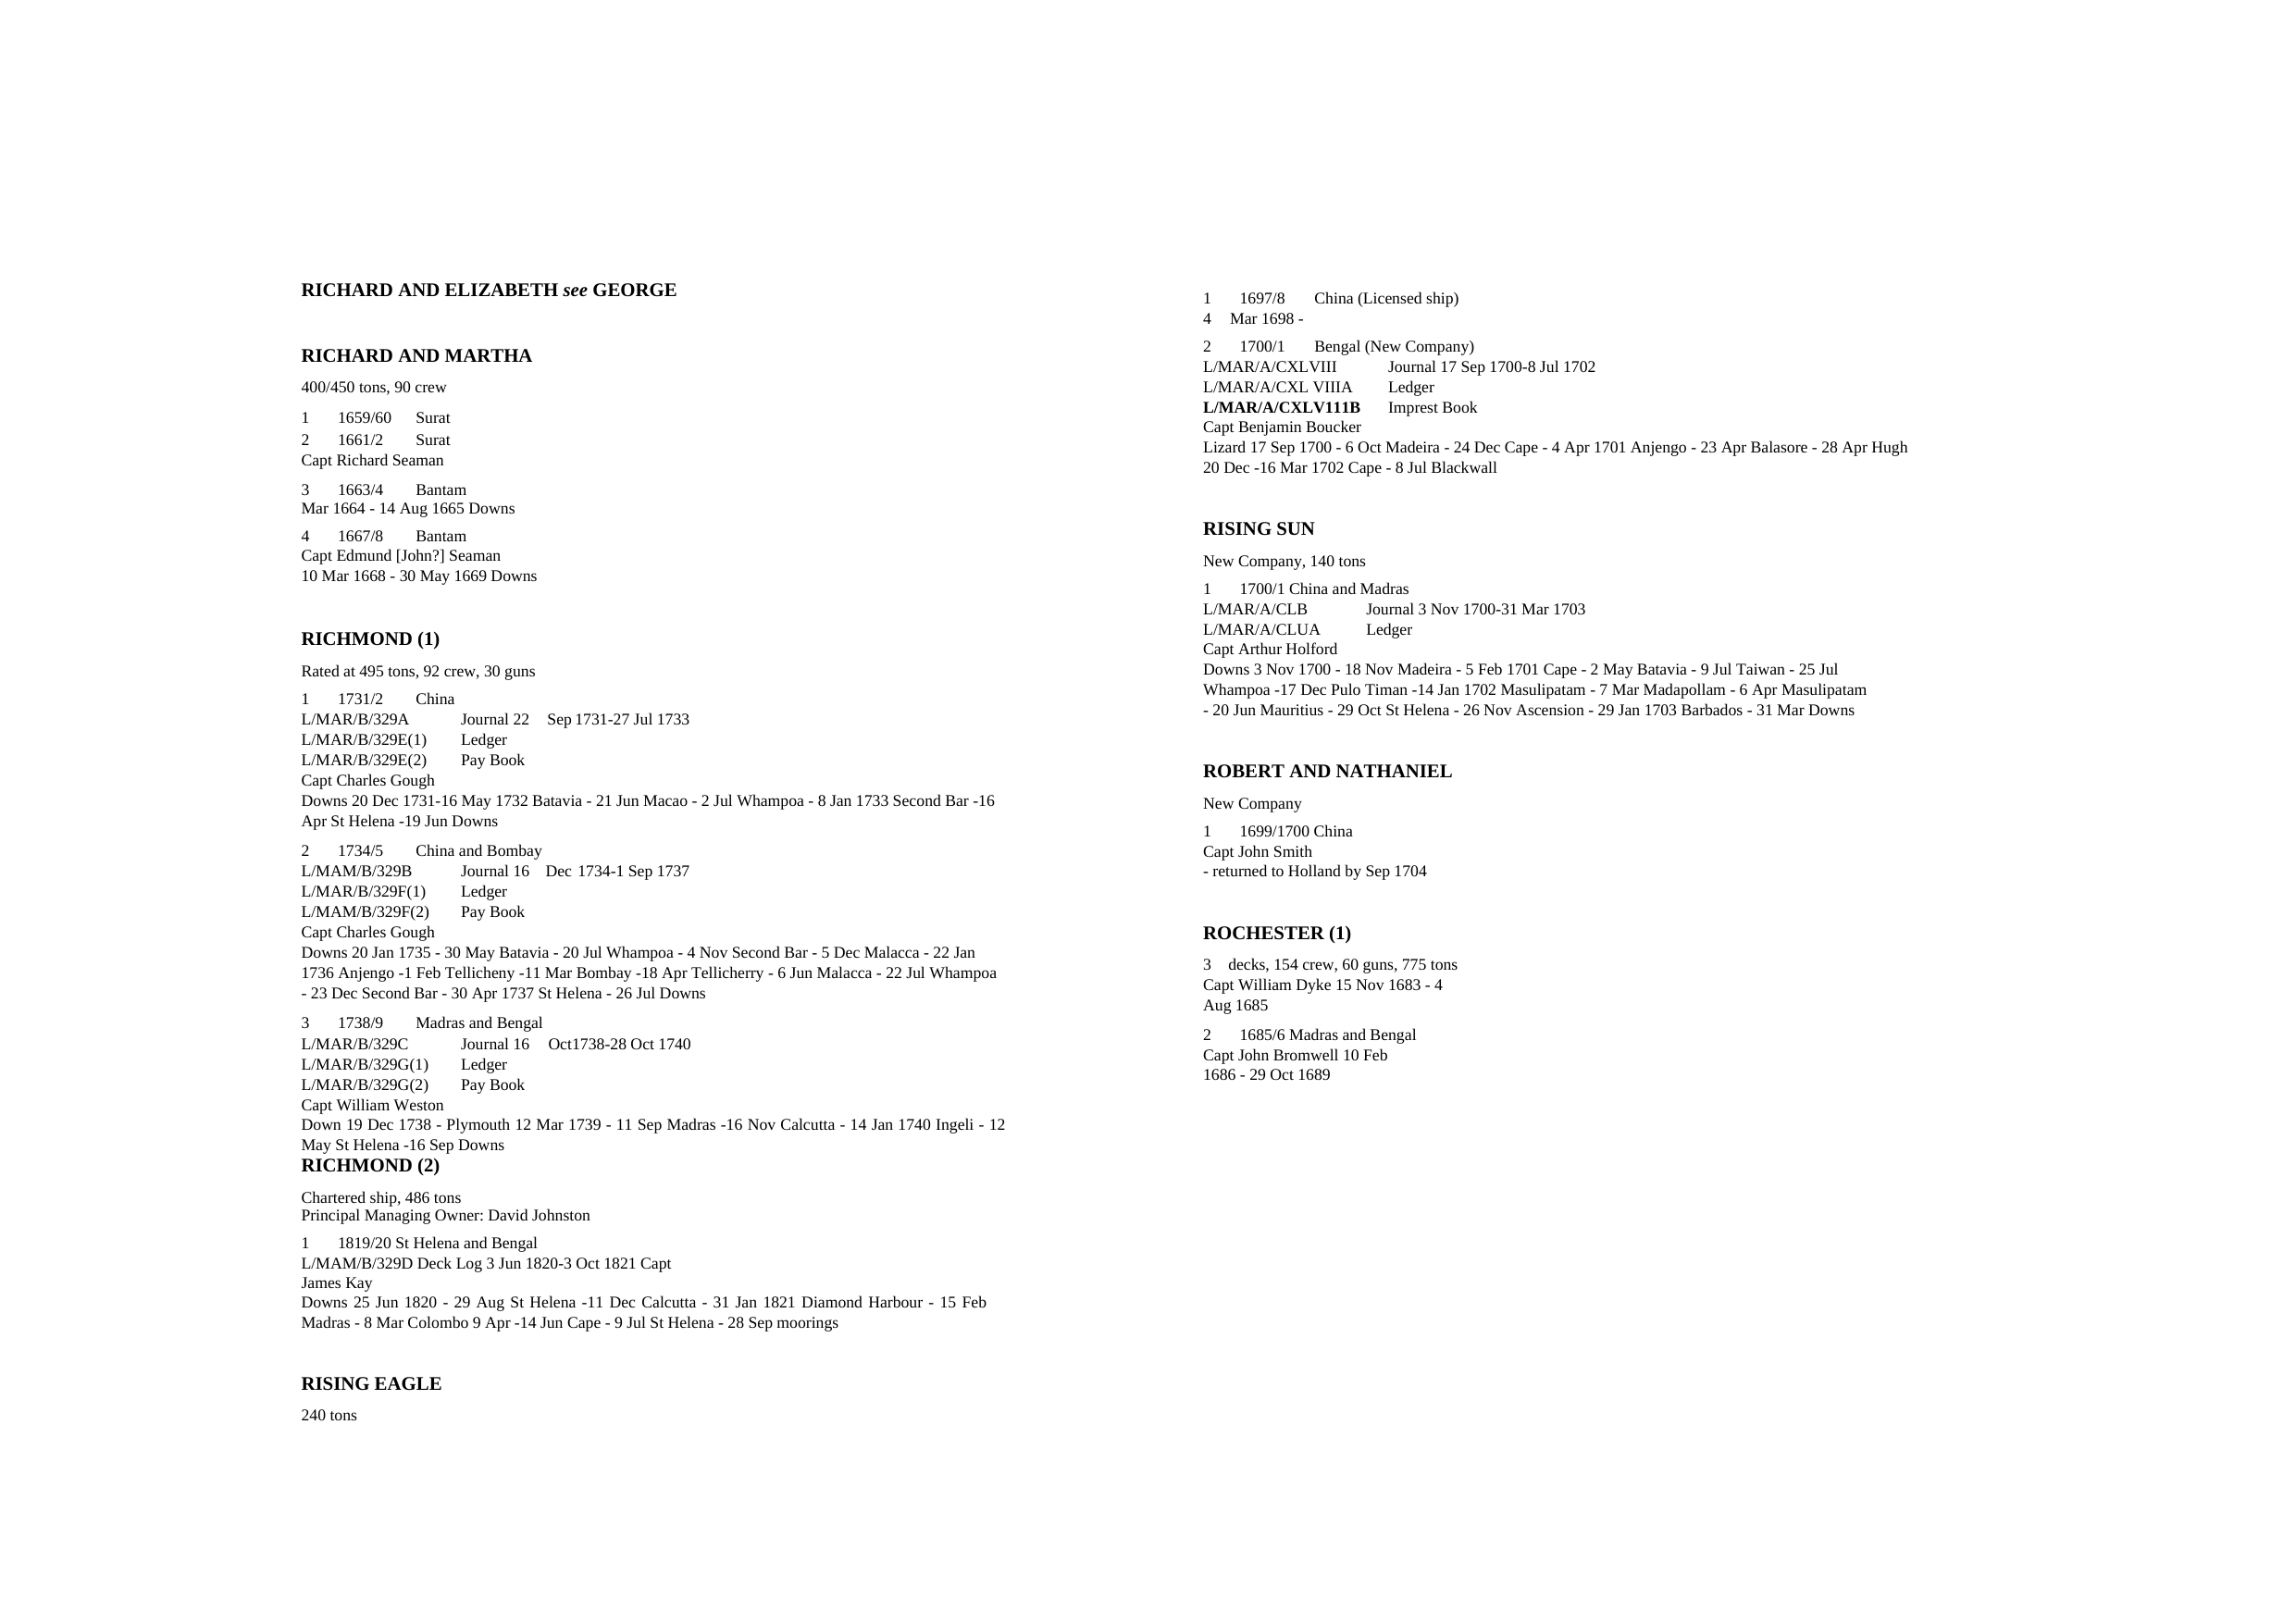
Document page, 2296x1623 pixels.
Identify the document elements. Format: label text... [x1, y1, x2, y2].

text Downs 3 Nov 1700 - 18 Nov Madeira - 5 Feb 1701 Cape - 2 May Batavia - 9 Jul Taiwan - 25 Jul Whampoa -17 Dec Pulo Timan -14 Jan 1702 Masulipatam - 7 Mar Madapollam - 6 Apr Masulipatam - 20 Jun Mauritius - 29 Oct St Helena - 26 Nov Ascension - 29 Jan 1703 Barbados - 31 Mar Downs [1203, 659, 1874, 719]
text L/MAR/A/CXLV111B Imprest Book [1203, 396, 1909, 416]
list 1659/60 Surat [301, 399, 1007, 429]
text - returned to Holland by Sep 1704 [1203, 861, 1909, 881]
subtitle ROBERT AND NATHANIEL [1203, 761, 1909, 782]
text L/MAR/A/CXLVIII Journal 17 Sep 1700-8 Jul 1702 [1203, 356, 1909, 377]
text 1 1819/20 St Helena and Bengal [301, 1233, 1007, 1253]
list 1685/6 Madras and Bengal [1203, 1024, 1909, 1045]
text Capt John Smith [1203, 840, 1909, 861]
list 1667/8 Bantam [301, 526, 1007, 546]
list 1700/1 Bengal (New Company) [1203, 336, 1909, 356]
subtitle RICHARD AND MARTHA [301, 338, 1007, 368]
text New Company, 140 tons [1203, 552, 1909, 570]
text Mar 1664 - 14 Aug 1665 Downs [301, 500, 1007, 517]
list Mar 1698 - [1203, 310, 1909, 328]
text L/MAR/B/329F(1) Ledger [301, 881, 1007, 901]
text 240 tons [301, 1396, 1007, 1427]
text 400/450 tons, 90 crew [301, 368, 1007, 399]
text Rated at 495 tons, 92 crew, 30 guns [301, 663, 1007, 680]
list 1731/2 China [301, 688, 1007, 709]
text L/MAR/B/329G(1) Ledger [301, 1054, 1007, 1074]
text L/MAM/B/329F(2) Pay Book [301, 901, 1007, 922]
text Lizard 17 Sep 1700 - 6 Oct Madeira - 24 Dec Cape - 4 Apr 1701 Anjengo - 23 Apr Balasore - 28 Apr Hugh 20 Dec -16 Mar 1702 Cape - 8 Jul Blackwall [1203, 437, 1909, 477]
text L/MAR/B/329G(2) Pay Book [301, 1074, 1007, 1095]
list 1697/8 China (Licensed ship) [1203, 279, 1909, 310]
subtitle RISING SUN [1203, 518, 1909, 539]
subtitle RISING EAGLE [301, 1367, 1007, 1396]
text Chartered ship, 486 tons [301, 1188, 1007, 1207]
text L/MAM/B/329B Journal 16 Dec 1734-1 Sep 1737 [301, 861, 1007, 881]
list 1663/4 Bantam [301, 481, 1007, 500]
text Capt Edmund [John?] Seaman [301, 546, 1007, 565]
text Capt Charles Gough [301, 922, 1007, 942]
list decks, 154 crew, 60 guns, 775 tons Capt William Dyke 15 Nov 1683 - 4 Aug 1685 [1203, 955, 1465, 1015]
text Capt Richard Seaman [301, 450, 1007, 470]
text 1 1699/1700 China [1203, 821, 1909, 840]
text L/MAR/A/CLUA Ledger [1203, 618, 1909, 638]
list 1661/2 Surat [301, 429, 1007, 450]
text New Company [1203, 794, 1909, 812]
text L/MAR/B/329C Journal 16 Oct 1738-28 Oct 1740 [301, 1033, 1007, 1054]
text 1 1700/1 China and Madras [1203, 578, 1909, 599]
text Downs 20 Jan 1735 - 30 May Batavia - 20 Jul Whampoa - 4 Nov Second Bar - 5 Dec Malacca - 22 Jan 1736 Anjengo -1 Feb Tellicheny -11 Mar Bombay -18 Apr Tellicherry - 6 Jun Malacca - 22 Jul Whampoa - 23 Dec Second Bar - 30 Apr 1737 St Helena - 26 Jul Downs [301, 942, 1007, 1003]
text Downs 20 Dec 1731-16 May 1732 Batavia - 21 Jun Macao - 2 Jul Whampoa - 8 Jan 1733 Second Bar -16 Apr St Helena -19 Jun Downs [301, 790, 1007, 831]
subtitle RICHMOND (1) [301, 628, 1007, 650]
text Downs 25 Jun 1820 - 29 Aug St Helena -11 Dec Calcutta - 31 Jan 1821 Diamond Harbour - 15 Feb Madras - 8 Mar Colombo 9 Apr -14 Jun Cape - 9 Jul St Helena - 28 Sep moorings [301, 1293, 987, 1332]
list 1738/9 Madras and Bengal [301, 1012, 1007, 1033]
text Capt John Bromwell 10 Feb 1686 - 29 Oct 1689 [1203, 1045, 1394, 1084]
text Down 19 Dec 1738 - Plymouth 12 Mar 1739 - 11 Sep Madras -16 Nov Calcutta - 14 Jan 1740 Ingeli - 12 May St Helena -16 Sep Downs [301, 1114, 1007, 1155]
text Capt Arthur Holford [1203, 638, 1909, 659]
list 1734/5 China and Bombay [301, 840, 1007, 861]
text L/MAR/B/329E(1) Ledger [301, 729, 1007, 750]
text Capt William Weston [301, 1095, 1007, 1114]
text Principal Managing Owner: David Johnston [301, 1207, 1007, 1224]
text L/MAM/B/329D Deck Log 3 Jun 1820-3 Oct 1821 Capt James Kay [301, 1253, 702, 1293]
text L/MAR/A/CXL VIIIA Ledger [1203, 377, 1909, 396]
text L/MAR/A/CLB Journal 3 Nov 1700-31 Mar 1703 [1203, 599, 1909, 618]
subtitle RICHARD AND ELIZABETH see GEORGE [301, 279, 1007, 301]
text Capt Benjamin Boucker [1203, 416, 1909, 437]
text L/MAR/B/329E(2) Pay Book [301, 750, 1007, 770]
text L/MAR/B/329A Journal 22 Sep 1731-27 Jul 1733 [301, 709, 1007, 729]
subtitle ROCHESTER (1) [1203, 923, 1909, 944]
text 10 Mar 1668 - 30 May 1669 Downs [301, 565, 1007, 586]
subtitle RICHMOND (2) [301, 1155, 1007, 1176]
text Capt Charles Gough [301, 770, 1007, 790]
